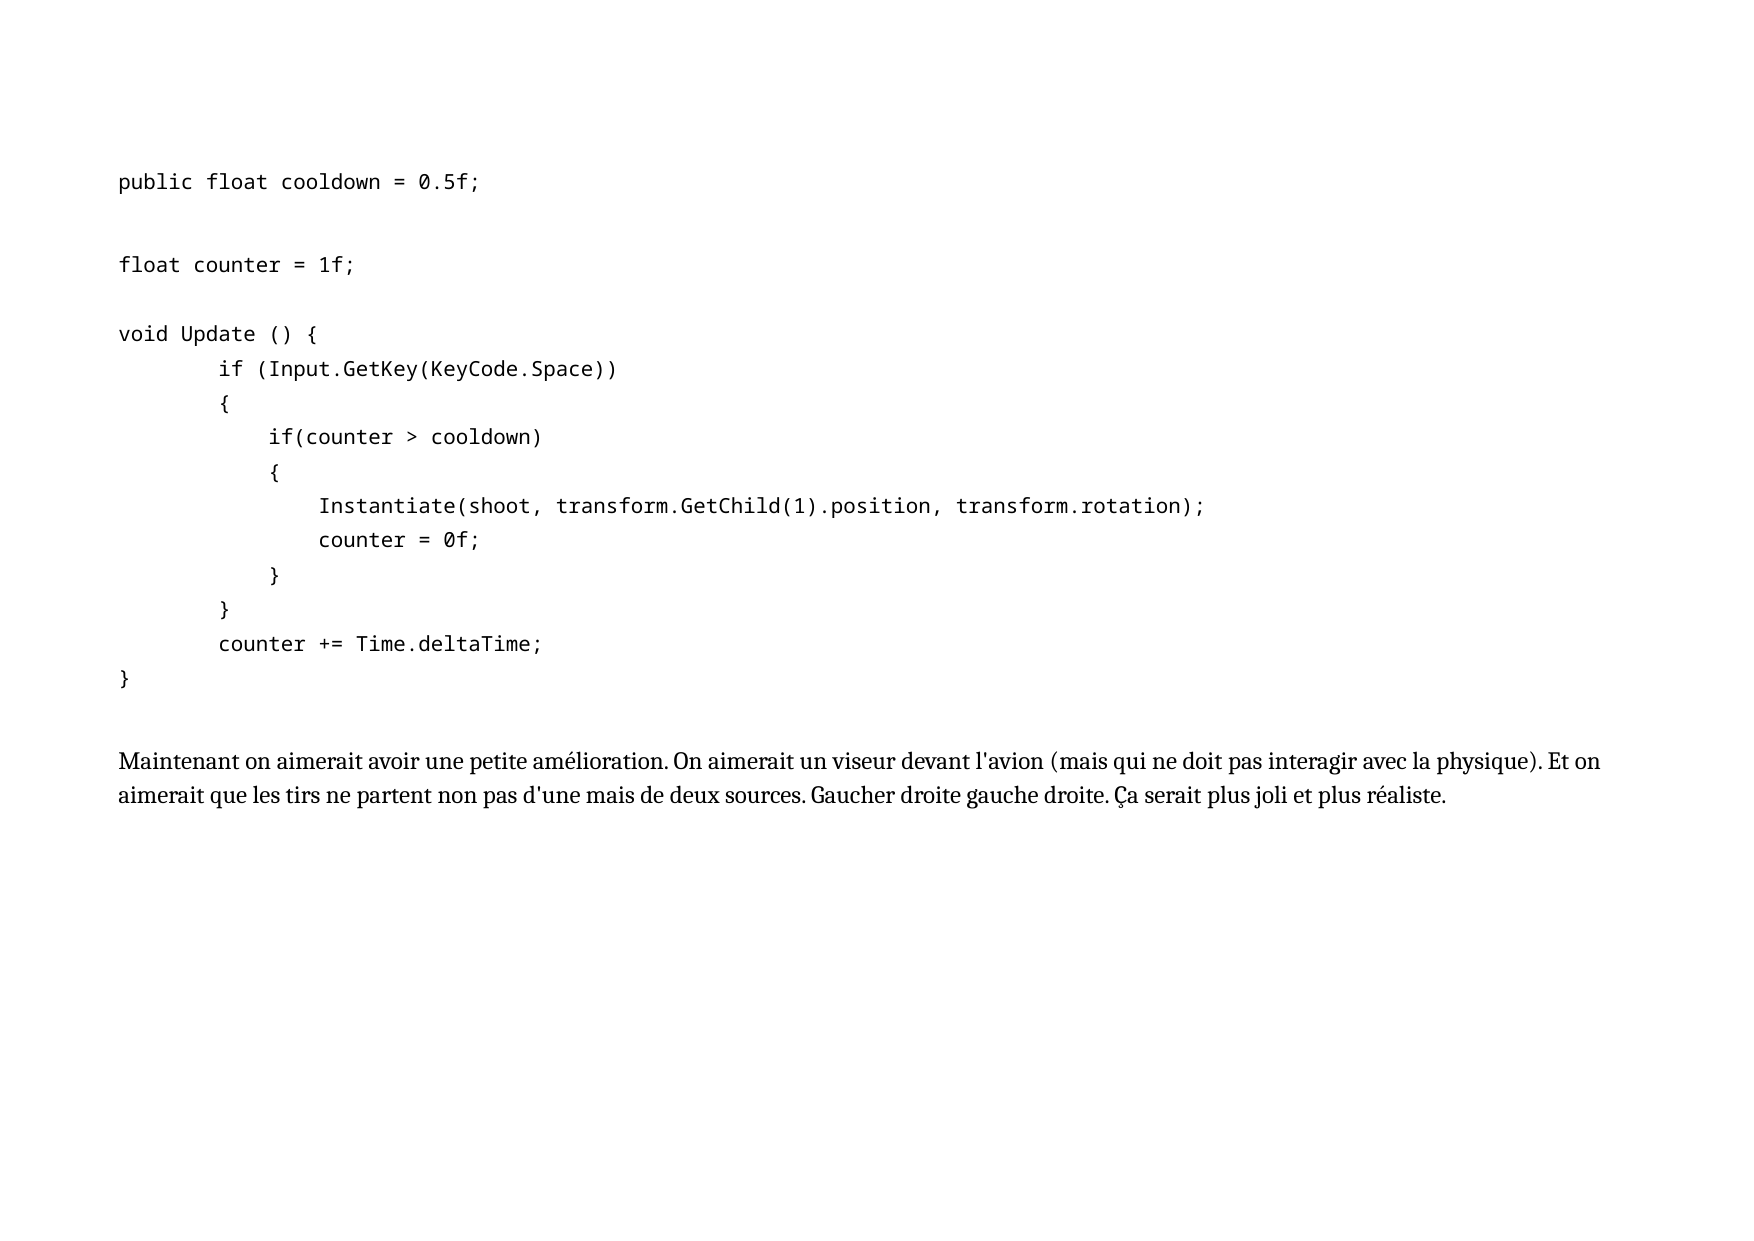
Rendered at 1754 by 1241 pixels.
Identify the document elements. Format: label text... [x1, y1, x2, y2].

text counter += Time.deltaTime; [118, 629, 1636, 657]
text float counter = 1f; [118, 251, 1636, 279]
text public float cooldown = 0.5f; [118, 167, 1636, 196]
text Maintenant on aimerait avoir une petite amélioration. On aimerait un viseur devant l'avion (mais qui ne doit pas interagir avec la physique). Et on aimerait que les tirs ne partent non pas d'une mais de deux sources. Gaucher droite gauche droite. Ça serait plus joli et plus réaliste. [118, 747, 1636, 810]
text } [118, 594, 1636, 623]
text void Update () { [118, 319, 1636, 348]
text } [118, 560, 1636, 588]
text { [118, 457, 1636, 485]
text if (Input.GetKey(KeyCode.Space)) [118, 354, 1636, 382]
text counter = 0f; [118, 526, 1636, 554]
text { [118, 388, 1636, 417]
text } [118, 663, 1636, 692]
text Instantiate(shoot, transform.GetChild(1).position, transform.rotation); [118, 491, 1636, 520]
text if(counter > cooldown) [118, 422, 1636, 451]
